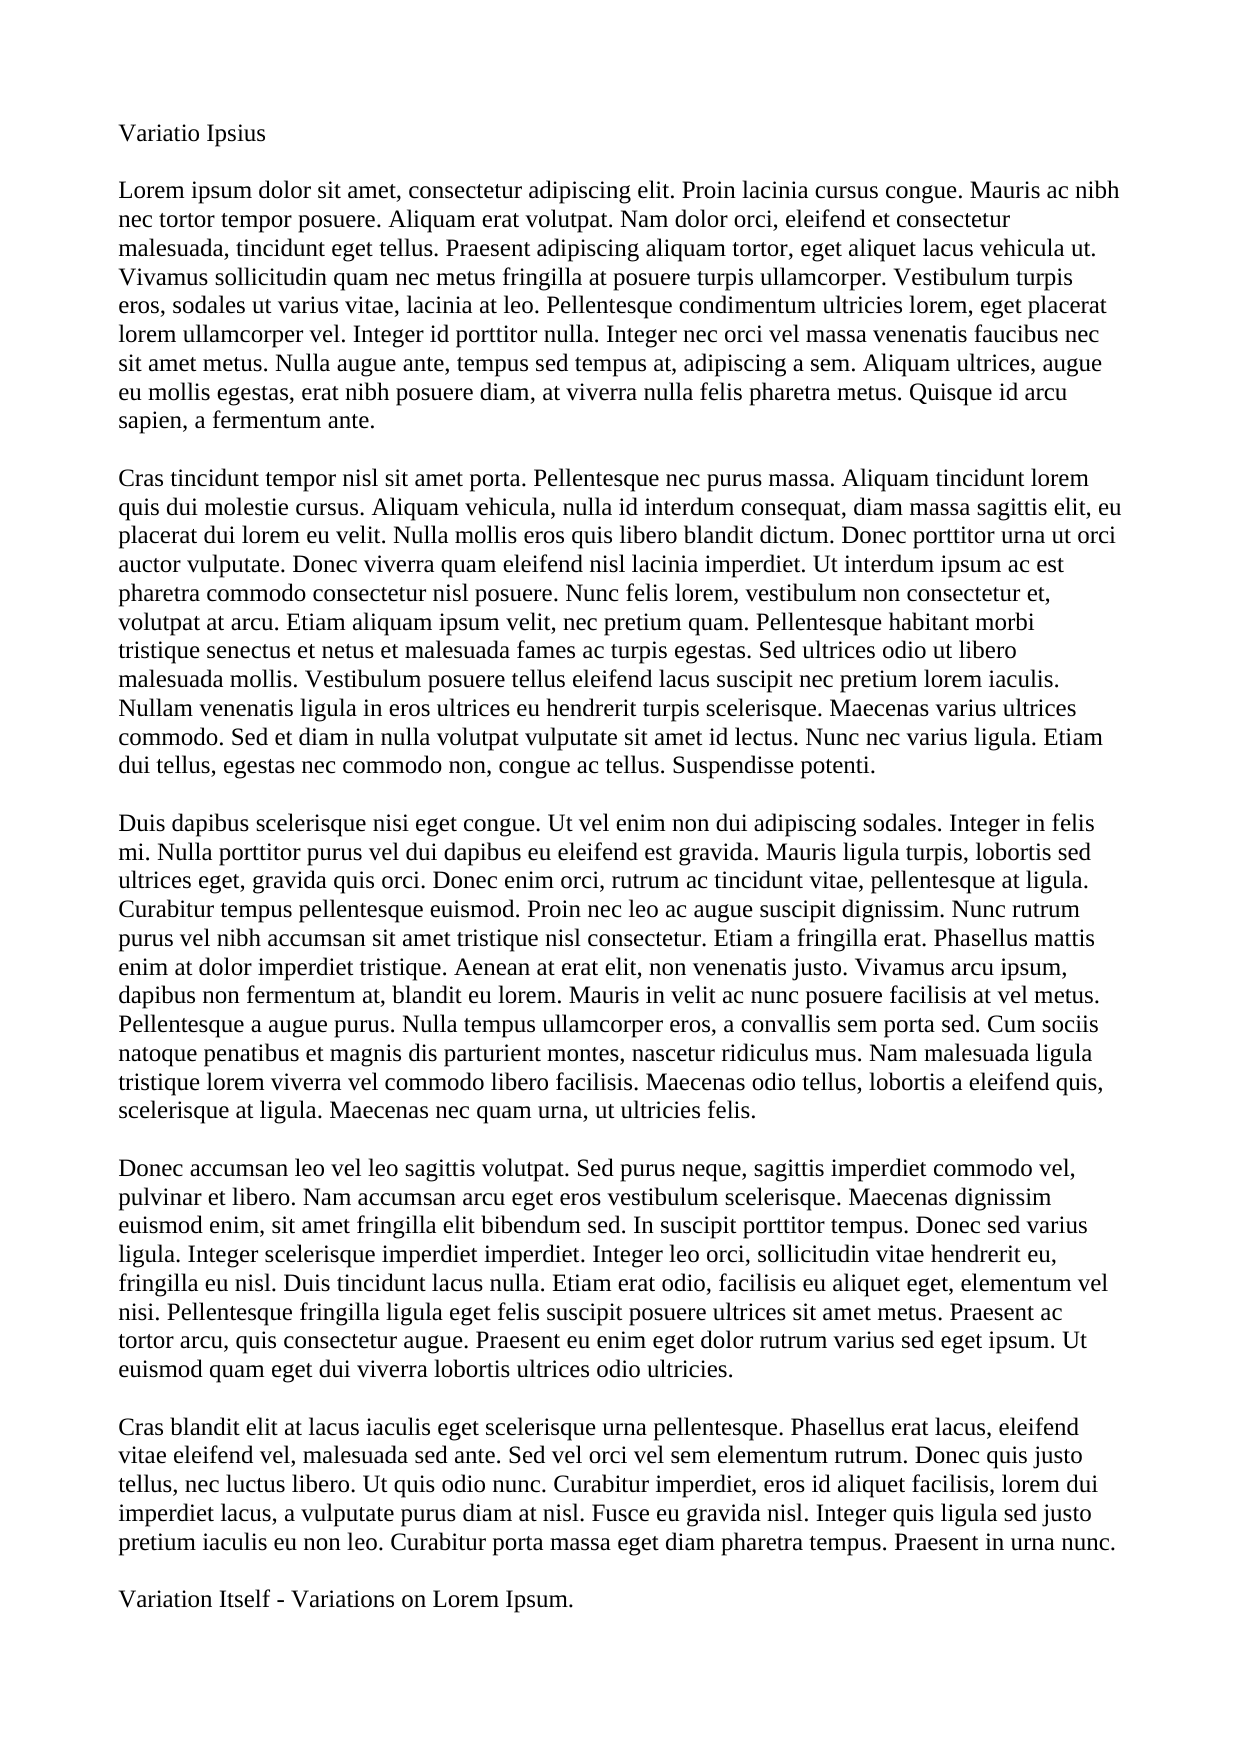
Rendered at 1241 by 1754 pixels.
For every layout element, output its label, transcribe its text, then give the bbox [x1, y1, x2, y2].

text Donec accumsan leo vel leo sagittis volutpat. Sed purus neque, sagittis imperdiet commodo vel, pulvinar et libero. Nam accumsan arcu eget eros vestibulum scelerisque. Maecenas dignissim euismod enim, sit amet fringilla elit bibendum sed. In suscipit porttitor tempus. Donec sed varius ligula. Integer scelerisque imperdiet imperdiet. Integer leo orci, sollicitudin vitae hendrerit eu, fringilla eu nisl. Duis tincidunt lacus nulla. Etiam erat odio, facilisis eu aliquet eget, elementum vel nisi. Pellentesque fringilla ligula eget felis suscipit posuere ultrices sit amet metus. Praesent ac tortor arcu, quis consectetur augue. Praesent eu enim eget dolor rutrum varius sed eget ipsum. Ut euismod quam eget dui viverra lobortis ultrices odio ultricies. [118, 1153, 1122, 1383]
text Lorem ipsum dolor sit amet, consectetur adipiscing elit. Proin lacinia cursus congue. Mauris ac nibh nec tortor tempor posuere. Aliquam erat volutpat. Nam dolor orci, eleifend et consectetur malesuada, tincidunt eget tellus. Praesent adipiscing aliquam tortor, eget aliquet lacus vehicula ut. Vivamus sollicitudin quam nec metus fringilla at posuere turpis ullamcorper. Vestibulum turpis eros, sodales ut varius vitae, lacinia at leo. Pellentesque condimentum ultricies lorem, eget placerat lorem ullamcorper vel. Integer id porttitor nulla. Integer nec orci vel massa venenatis faucibus nec sit amet metus. Nulla augue ante, tempus sed tempus at, adipiscing a sem. Aliquam ultrices, augue eu mollis egestas, erat nibh posuere diam, at viverra nulla felis pharetra metus. Quisque id arcu sapien, a fermentum ante. [118, 176, 1122, 434]
text Variation Itself - Variations on Lorem Ipsum. [118, 1584, 1122, 1613]
text Duis dapibus scelerisque nisi eget congue. Ut vel enim non dui adipiscing sodales. Integer in felis mi. Nulla porttitor purus vel dui dapibus eu eleifend est gravida. Mauris ligula turpis, lobortis sed ultrices eget, gravida quis orci. Donec enim orci, rutrum ac tincidunt vitae, pellentesque at ligula. Curabitur tempus pellentesque euismod. Proin nec leo ac augue suscipit dignissim. Nunc rutrum purus vel nibh accumsan sit amet tristique nisl consectetur. Etiam a fringilla erat. Phasellus mattis enim at dolor imperdiet tristique. Aenean at erat elit, non venenatis justo. Vivamus arcu ipsum, dapibus non fermentum at, blandit eu lorem. Mauris in velit ac nunc posuere facilisis at vel metus. Pellentesque a augue purus. Nulla tempus ullamcorper eros, a convallis sem porta sed. Cum sociis natoque penatibus et magnis dis parturient montes, nascetur ridiculus mus. Nam malesuada ligula tristique lorem viverra vel commodo libero facilisis. Maecenas odio tellus, lobortis a eleifend quis, scelerisque at ligula. Maecenas nec quam urna, ut ultricies felis. [118, 808, 1122, 1124]
text Cras tincidunt tempor nisl sit amet porta. Pellentesque nec purus massa. Aliquam tincidunt lorem quis dui molestie cursus. Aliquam vehicula, nulla id interdum consequat, diam massa sagittis elit, eu placerat dui lorem eu velit. Nulla mollis eros quis libero blandit dictum. Donec porttitor urna ut orci auctor vulputate. Donec viverra quam eleifend nisl lacinia imperdiet. Ut interdum ipsum ac est pharetra commodo consectetur nisl posuere. Nunc felis lorem, vestibulum non consectetur et, volutpat at arcu. Etiam aliquam ipsum velit, nec pretium quam. Pellentesque habitant morbi tristique senectus et netus et malesuada fames ac turpis egestas. Sed ultrices odio ut libero malesuada mollis. Vestibulum posuere tellus eleifend lacus suscipit nec pretium lorem iaculis. Nullam venenatis ligula in eros ultrices eu hendrerit turpis scelerisque. Maecenas varius ultrices commodo. Sed et diam in nulla volutpat vulputate sit amet id lectus. Nunc nec varius ligula. Etiam dui tellus, egestas nec commodo non, congue ac tellus. Suspendisse potenti. [118, 463, 1122, 779]
text Cras blandit elit at lacus iaculis eget scelerisque urna pellentesque. Phasellus erat lacus, eleifend vitae eleifend vel, malesuada sed ante. Sed vel orci vel sem elementum rutrum. Donec quis justo tellus, nec luctus libero. Ut quis odio nunc. Curabitur imperdiet, eros id aliquet facilisis, lorem dui imperdiet lacus, a vulputate purus diam at nisl. Fusce eu gravida nisl. Integer quis ligula sed justo pretium iaculis eu non leo. Curabitur porta massa eget diam pharetra tempus. Praesent in urna nunc. [118, 1412, 1122, 1556]
text Variatio Ipsius [118, 118, 1122, 147]
